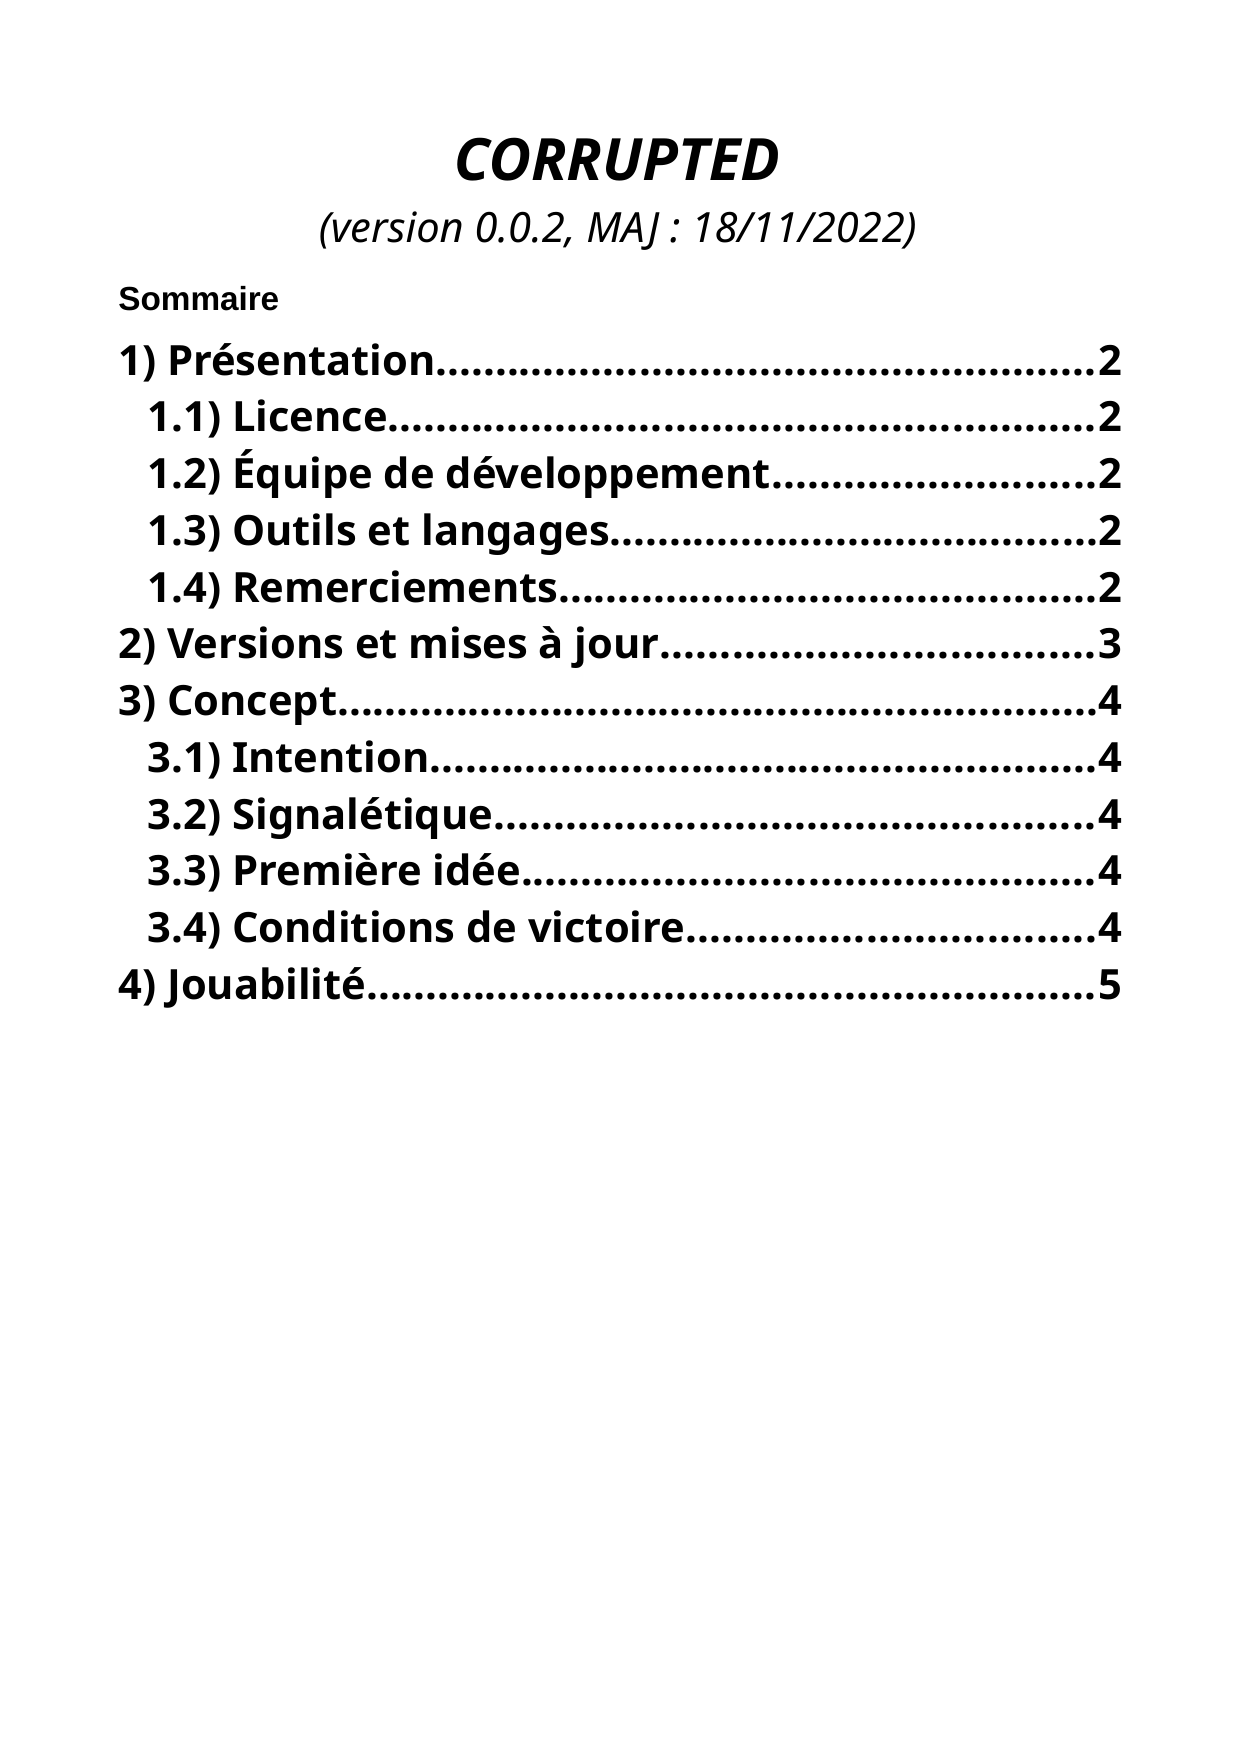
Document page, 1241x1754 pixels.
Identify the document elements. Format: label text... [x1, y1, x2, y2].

text 3) Concept 4 [118, 671, 1122, 728]
text CORRUPTED [118, 118, 1122, 198]
text 1.2) Équipe de développement 2 [148, 444, 1122, 501]
text 4) Jouabilité 5 [118, 955, 1122, 1012]
text 1.3) Outils et langages 2 [148, 501, 1122, 557]
text 2) Versions et mises à jour 3 [118, 614, 1122, 671]
text 3.1) Intention 4 [148, 728, 1122, 784]
text 3.4) Conditions de victoire 4 [148, 898, 1122, 955]
text 1.1) Licence 2 [148, 387, 1122, 444]
text 3.3) Première idée 4 [148, 841, 1122, 898]
text 3.2) Signalétique 4 [148, 784, 1122, 841]
subtitle Sommaire [118, 279, 1122, 318]
text 1.4) Remerciements 2 [148, 557, 1122, 614]
text 1) Présentation 2 [118, 330, 1122, 387]
text (version 0.0.2, MAJ : 18/11/2022) [118, 198, 1122, 254]
